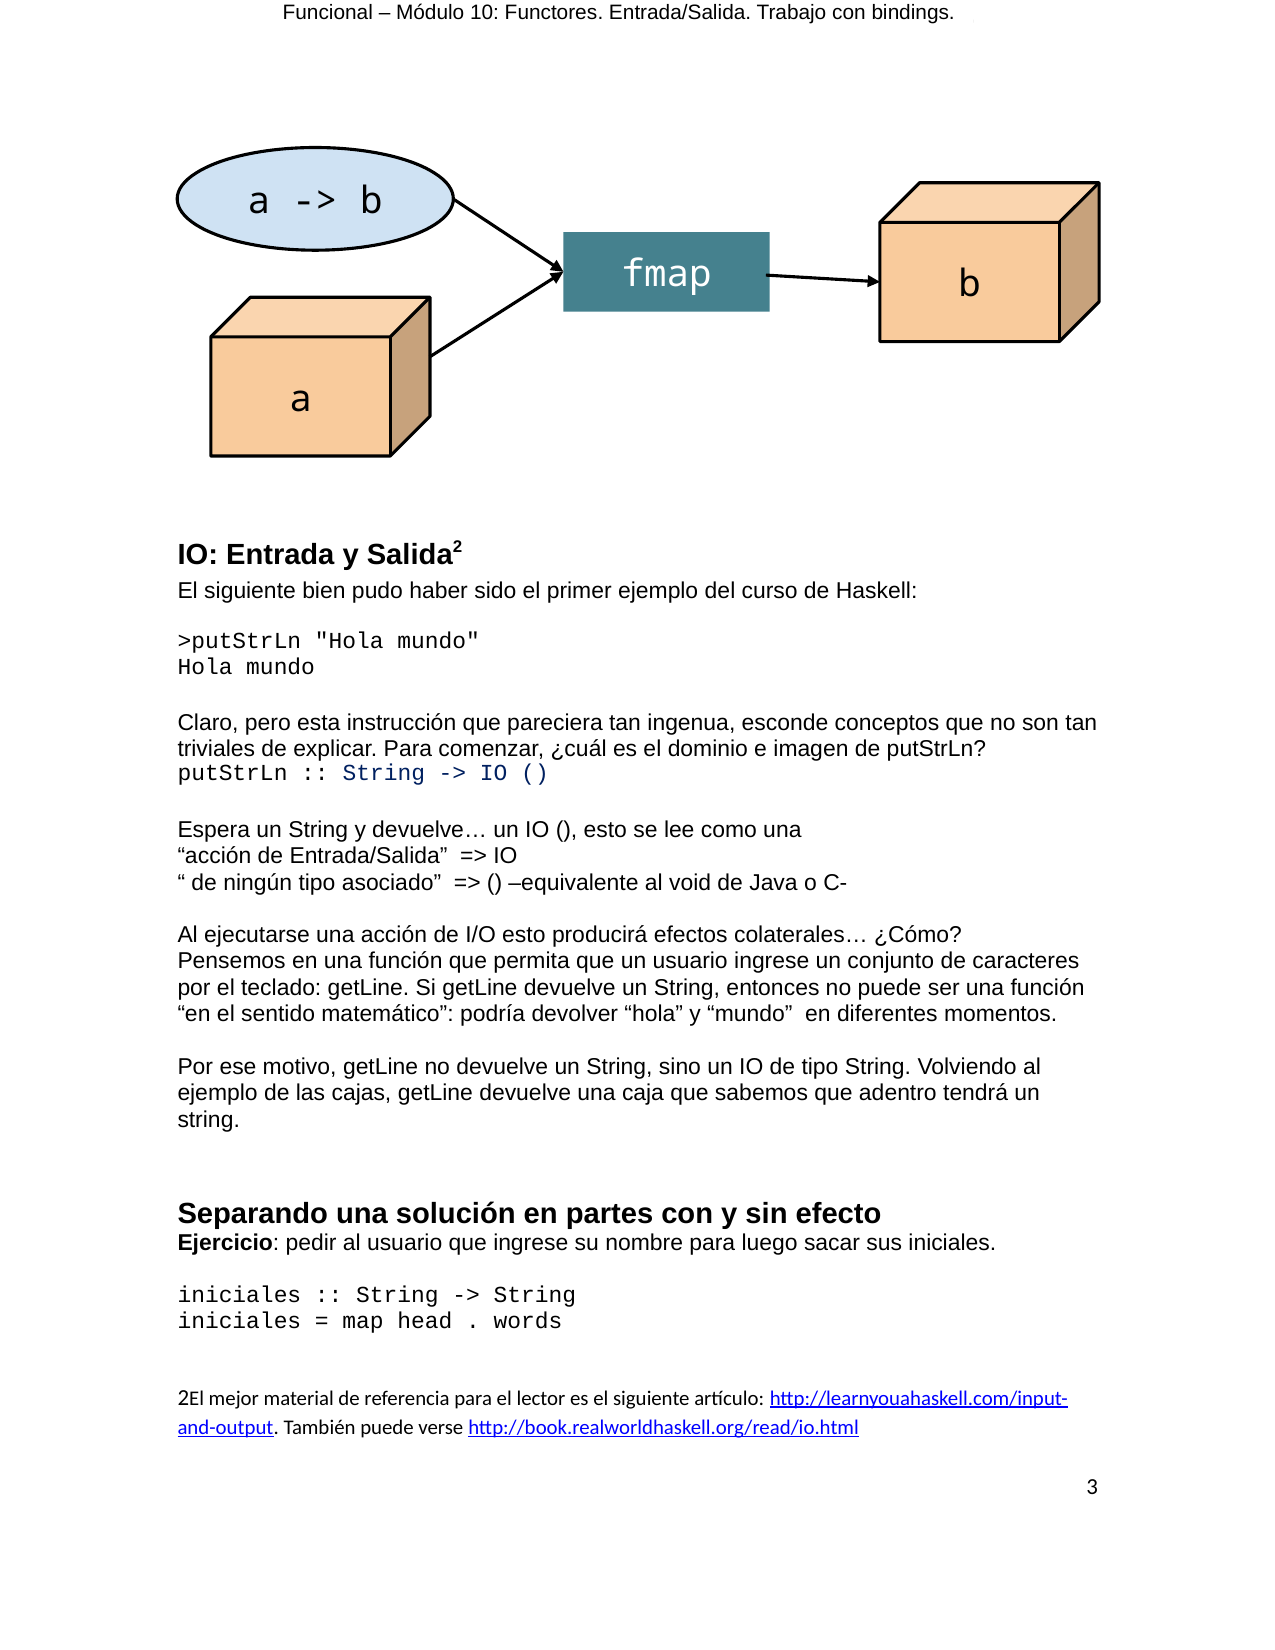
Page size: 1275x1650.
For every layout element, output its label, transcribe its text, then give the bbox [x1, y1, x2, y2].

text Al ejecutarse una acción de I/O esto producirá efectos colaterales… ¿Cómo? [177, 921, 1098, 947]
text Espera un String y devuelve… un IO (), esto se lee como una [177, 816, 1098, 842]
text >putStrLn "Hola mundo" [177, 629, 1098, 655]
text putStrLn :: String -> IO () [177, 762, 1098, 788]
text “ de ningún tipo asociado” => () –equivalente al void de Java o C- [177, 868, 1098, 895]
text iniciales = map head . words [177, 1310, 1098, 1336]
text “acción de Entrada/Salida” => IO [177, 842, 1098, 868]
text Pensemos en una función que permita que un usuario ingrese un conjunto de caracteres por el teclado: getLine. Si getLine devuelve un String, entonces no puede ser una función “en el sentido matemático”: podría devolver “hola” y “mundo” en diferentes momentos. [177, 947, 1098, 1027]
subtitle IO: Entrada y Salida [177, 537, 1098, 571]
text iniciales :: String -> String [177, 1284, 1098, 1310]
text El siguiente bien pudo haber sido el primer ejemplo del curso de Haskell: [177, 577, 1098, 603]
text Claro, pero esta instrucción que pareciera tan ingenua, esconde conceptos que no son tan triviales de explicar. Para comenzar, ¿cuál es el dominio e imagen de putStrLn? [177, 709, 1098, 762]
text El mejor material de referencia para el lector es el siguiente artículo: http://learnyouahaskell.com/input-and-output. También puede verse http://book.realworldhaskell.org/read/io.html [177, 1383, 1098, 1440]
text Por ese motivo, getLine no devuelve un String, sino un IO de tipo String. Volviendo al ejemplo de las cajas, getLine devuelve una caja que sabemos que adentro tendrá un string. [177, 1053, 1098, 1132]
text Hola mundo [177, 655, 1098, 681]
subtitle Separando una solución en partes con y sin efecto [177, 1196, 1098, 1229]
text Ejercicio: pedir al usuario que ingrese su nombre para luego sacar sus iniciales. [177, 1229, 1098, 1256]
